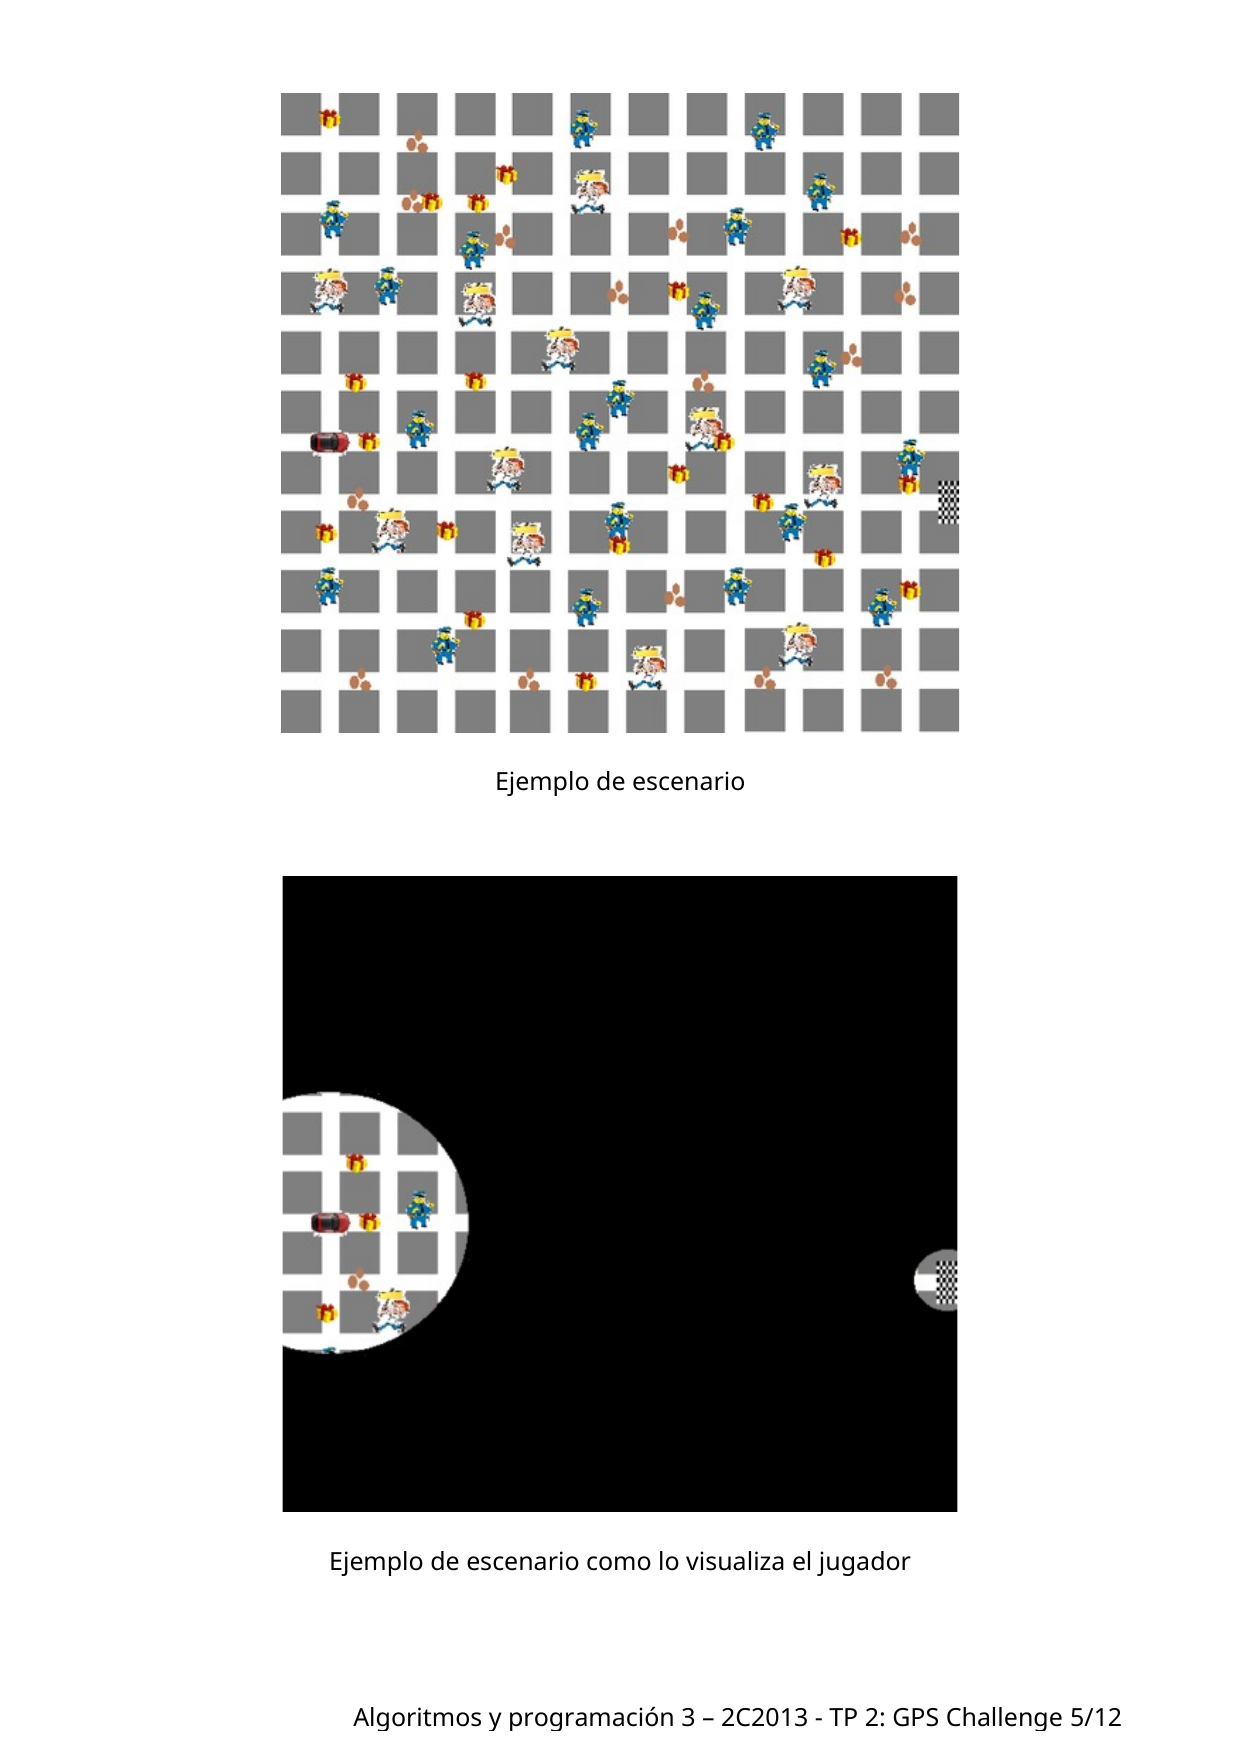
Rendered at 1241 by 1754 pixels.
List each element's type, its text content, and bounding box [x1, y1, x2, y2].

picture [282, 876, 958, 1512]
text Ejemplo de escenario [118, 764, 1122, 798]
text Ejemplo de escenario como lo visualiza el jugador [118, 1543, 1122, 1577]
picture [281, 93, 960, 733]
